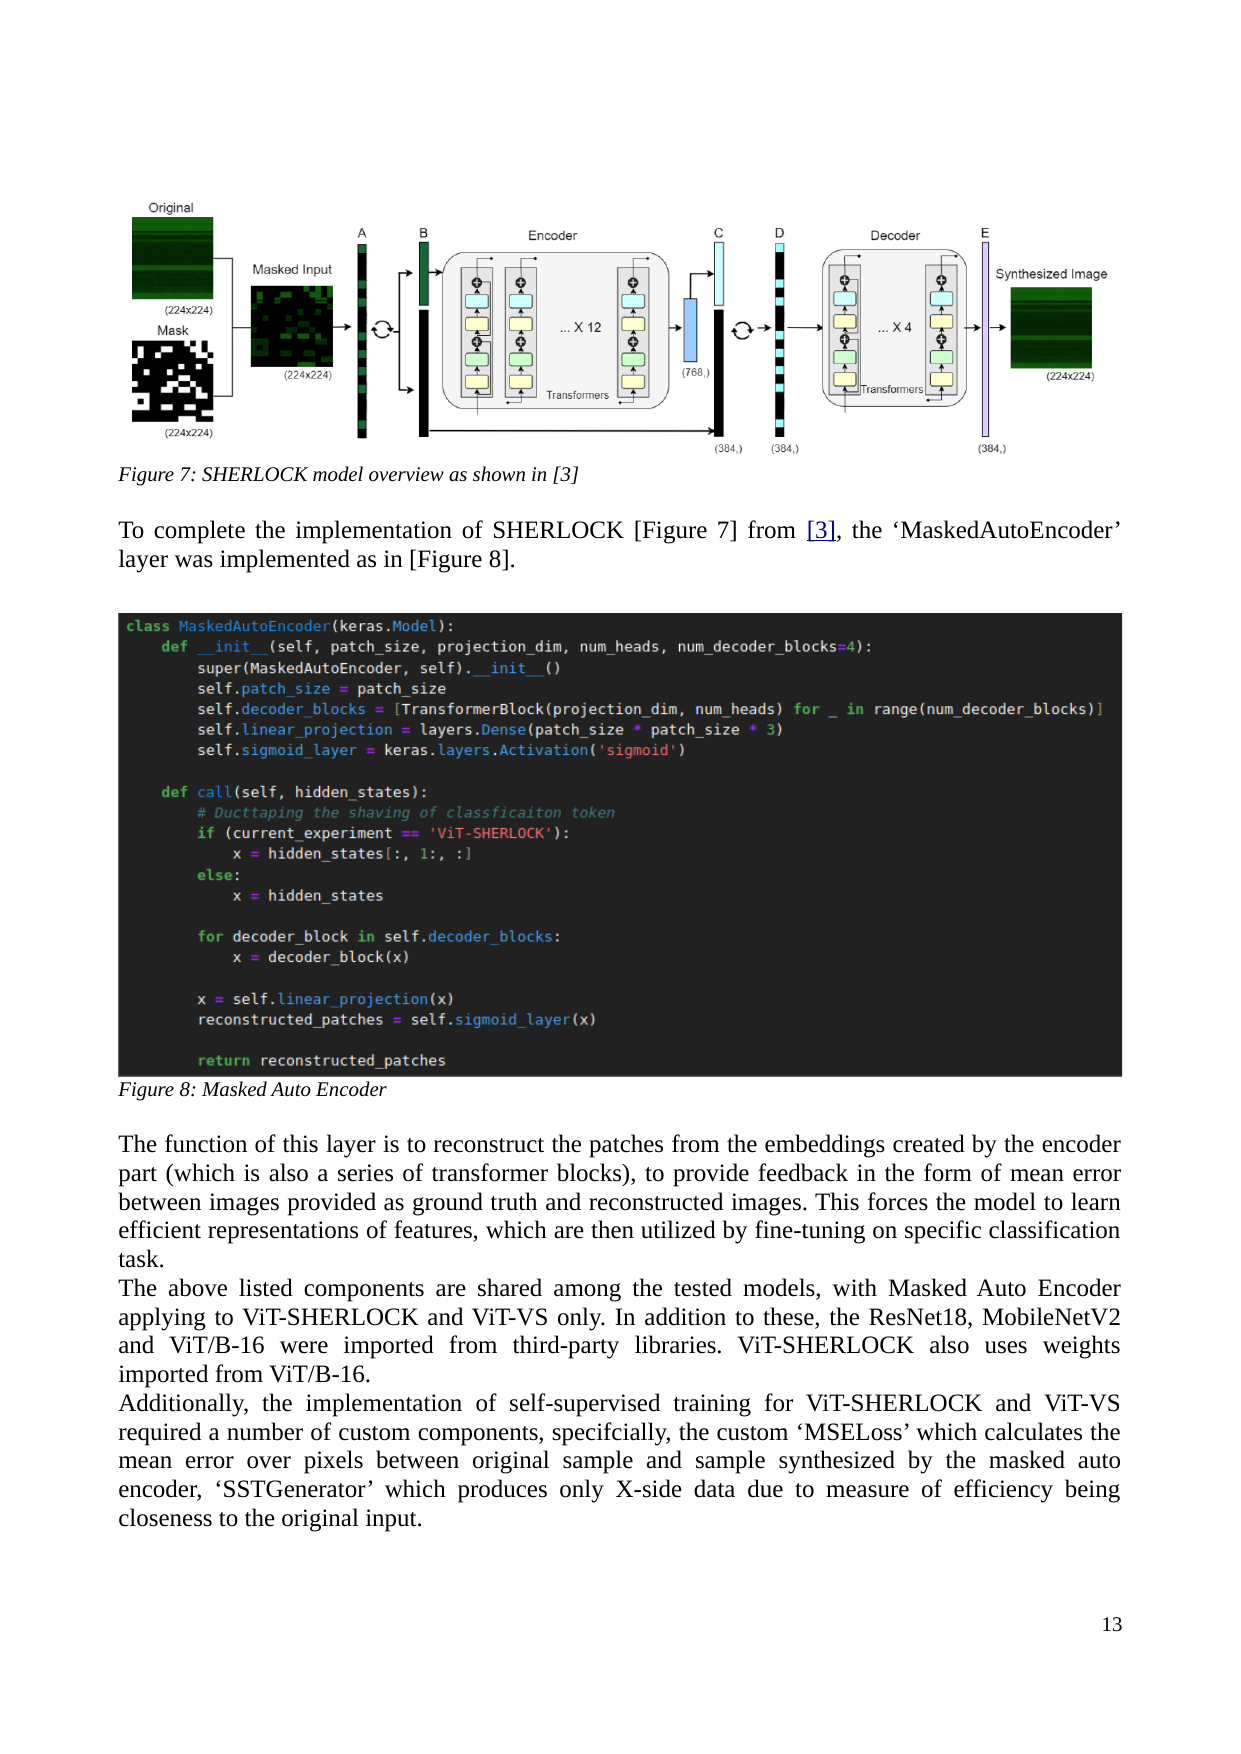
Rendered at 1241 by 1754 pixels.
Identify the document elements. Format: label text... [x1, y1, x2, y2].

picture [118, 178, 1123, 463]
text The above listed components are shared among the tested models, with Masked Auto Encoder applying to ViT-SHERLOCK and ViT-VS only. In addition to these, the ResNet18, MobileNetV2 and ViT/B-16 were imported from third-party libraries. ViT-SHERLOCK also uses weights imported from ViT/B-16. [118, 1273, 1122, 1388]
text Additionally, the implementation of self-supervised training for ViT-SHERLOCK and ViT-VS required a number of custom components, specifcially, the custom ‘MSELoss’ which calculates the mean error over pixels between original sample and sample synthesized by the masked auto encoder, ‘SSTGenerator’ which produces only X-side data due to measure of efficiency being closeness to the original input. [118, 1388, 1122, 1532]
text To complete the implementation of SHERLOCK [Figure 7] from [3], the ‘MaskedAutoEncoder’ layer was implemented as in [Figure 8]. [118, 515, 1122, 572]
text Figure 8: Masked Auto Encoder [118, 1077, 1122, 1101]
text The function of this layer is to reconstruct the patches from the embeddings created by the encoder part (which is also a series of transformer blocks), to provide feedback in the form of mean error between images provided as ground truth and reconstructed images. This forces the model to learn efficient representations of features, which are then utilized by fine-tuning on specific classification task. [118, 1129, 1122, 1273]
text Figure 7: SHERLOCK model overview as shown in [3] [118, 463, 1122, 486]
picture [118, 613, 1123, 1077]
